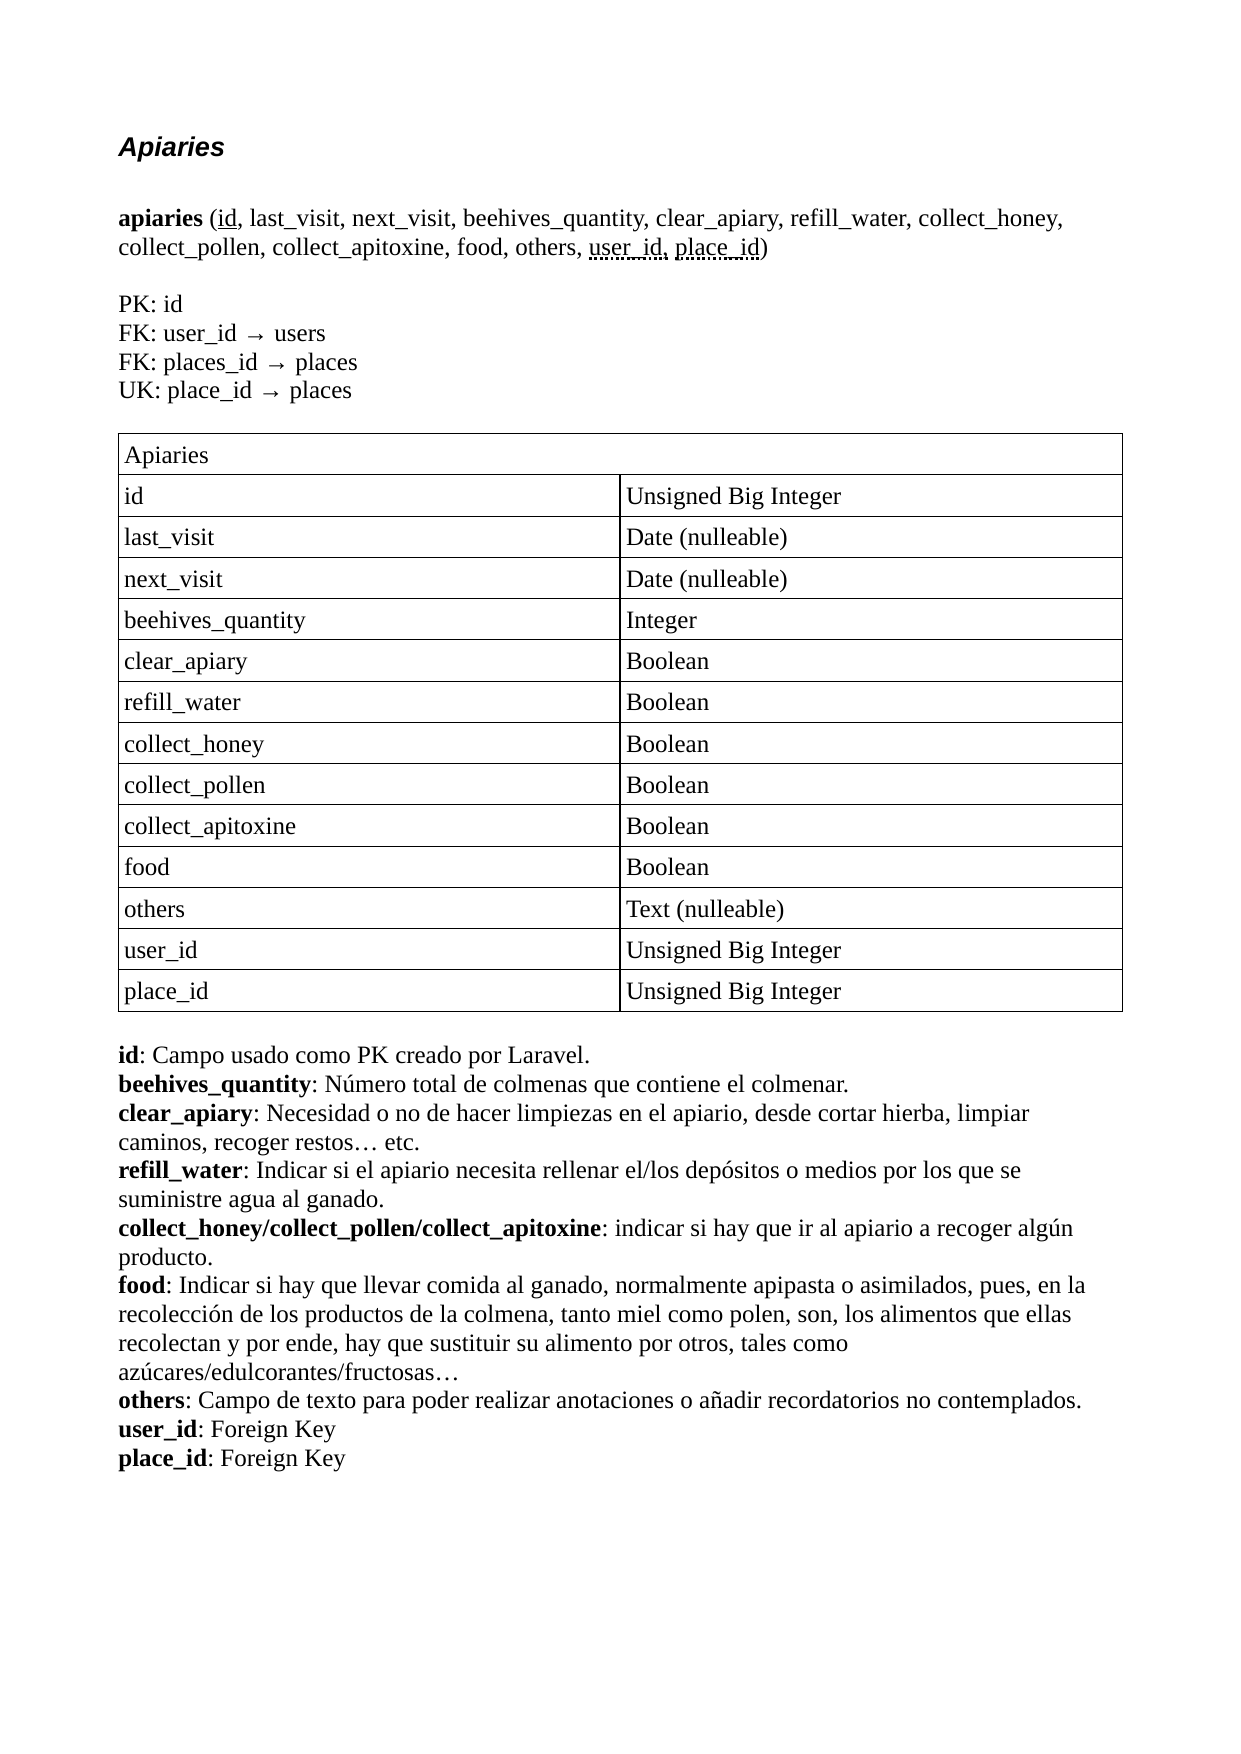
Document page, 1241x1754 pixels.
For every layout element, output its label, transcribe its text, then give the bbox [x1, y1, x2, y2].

text food: Indicar si hay que llevar comida al ganado, normalmente apipasta o asimilados, pues, en la recolección de los productos de la colmena, tanto miel como polen, son, los alimentos que ellas recolectan y por ende, hay que sustituir su alimento por otros, tales como azúcares/edulcorantes/fructosas… [118, 1270, 1122, 1385]
table_cell Text (nulleable) [621, 888, 1122, 928]
subtitle Apiaries [118, 131, 1122, 162]
table_cell Unsigned Big Integer [621, 970, 1122, 1011]
table_cell Date (nulleable) [621, 558, 1122, 598]
text PK: id [118, 289, 1122, 318]
table_cell next_visit [119, 558, 619, 598]
table_cell Boolean [621, 723, 1122, 763]
table_cell last_visit [119, 517, 619, 557]
table_cell Boolean [621, 682, 1122, 722]
table_cell Boolean [621, 764, 1122, 804]
text collect_honey/collect_pollen/collect_apitoxine: indicar si hay que ir al apiario a recoger algún producto. [118, 1213, 1122, 1270]
table_cell Integer [621, 599, 1122, 639]
text FK: user_id → users [118, 318, 1122, 347]
table_cell beehives_quantity [119, 599, 619, 639]
text others: Campo de texto para poder realizar anotaciones o añadir recordatorios no contemplados. [118, 1385, 1122, 1414]
text clear_apiary: Necesidad o no de hacer limpiezas en el apiario, desde cortar hierba, limpiar caminos, recoger restos… etc. [118, 1098, 1122, 1155]
table_cell collect_apitoxine [119, 805, 619, 846]
table_cell Boolean [621, 640, 1122, 681]
table_cell Unsigned Big Integer [621, 475, 1122, 516]
text beehives_quantity: Número total de colmenas que contiene el colmenar. [118, 1069, 1122, 1098]
table_cell Unsigned Big Integer [621, 929, 1122, 969]
text place_id: Foreign Key [118, 1443, 1122, 1472]
table_cell Boolean [621, 847, 1122, 887]
table_cell place_id [119, 970, 619, 1011]
text apiaries (id, last_visit, next_visit, beehives_quantity, clear_apiary, refill_water, collect_honey, collect_pollen, collect_apitoxine, food, others, user_id, place_id) [118, 203, 1122, 261]
table_cell collect_honey [119, 723, 619, 763]
table_cell Date (nulleable) [621, 517, 1122, 557]
table_cell clear_apiary [119, 640, 619, 681]
text user_id: Foreign Key [118, 1414, 1122, 1443]
table_cell id [119, 475, 619, 516]
table_cell collect_pollen [119, 764, 619, 804]
table_cell others [119, 888, 619, 928]
table_header Apiaries [119, 434, 1122, 474]
table_cell user_id [119, 929, 619, 969]
text refill_water: Indicar si el apiario necesita rellenar el/los depósitos o medios por los que se suministre agua al ganado. [118, 1155, 1122, 1213]
text UK: place_id → places [118, 376, 1122, 404]
text id: Campo usado como PK creado por Laravel. [118, 1040, 1122, 1069]
table_cell food [119, 847, 619, 887]
text FK: places_id → places [118, 347, 1122, 376]
table_cell Boolean [621, 805, 1122, 846]
table_cell refill_water [119, 682, 619, 722]
